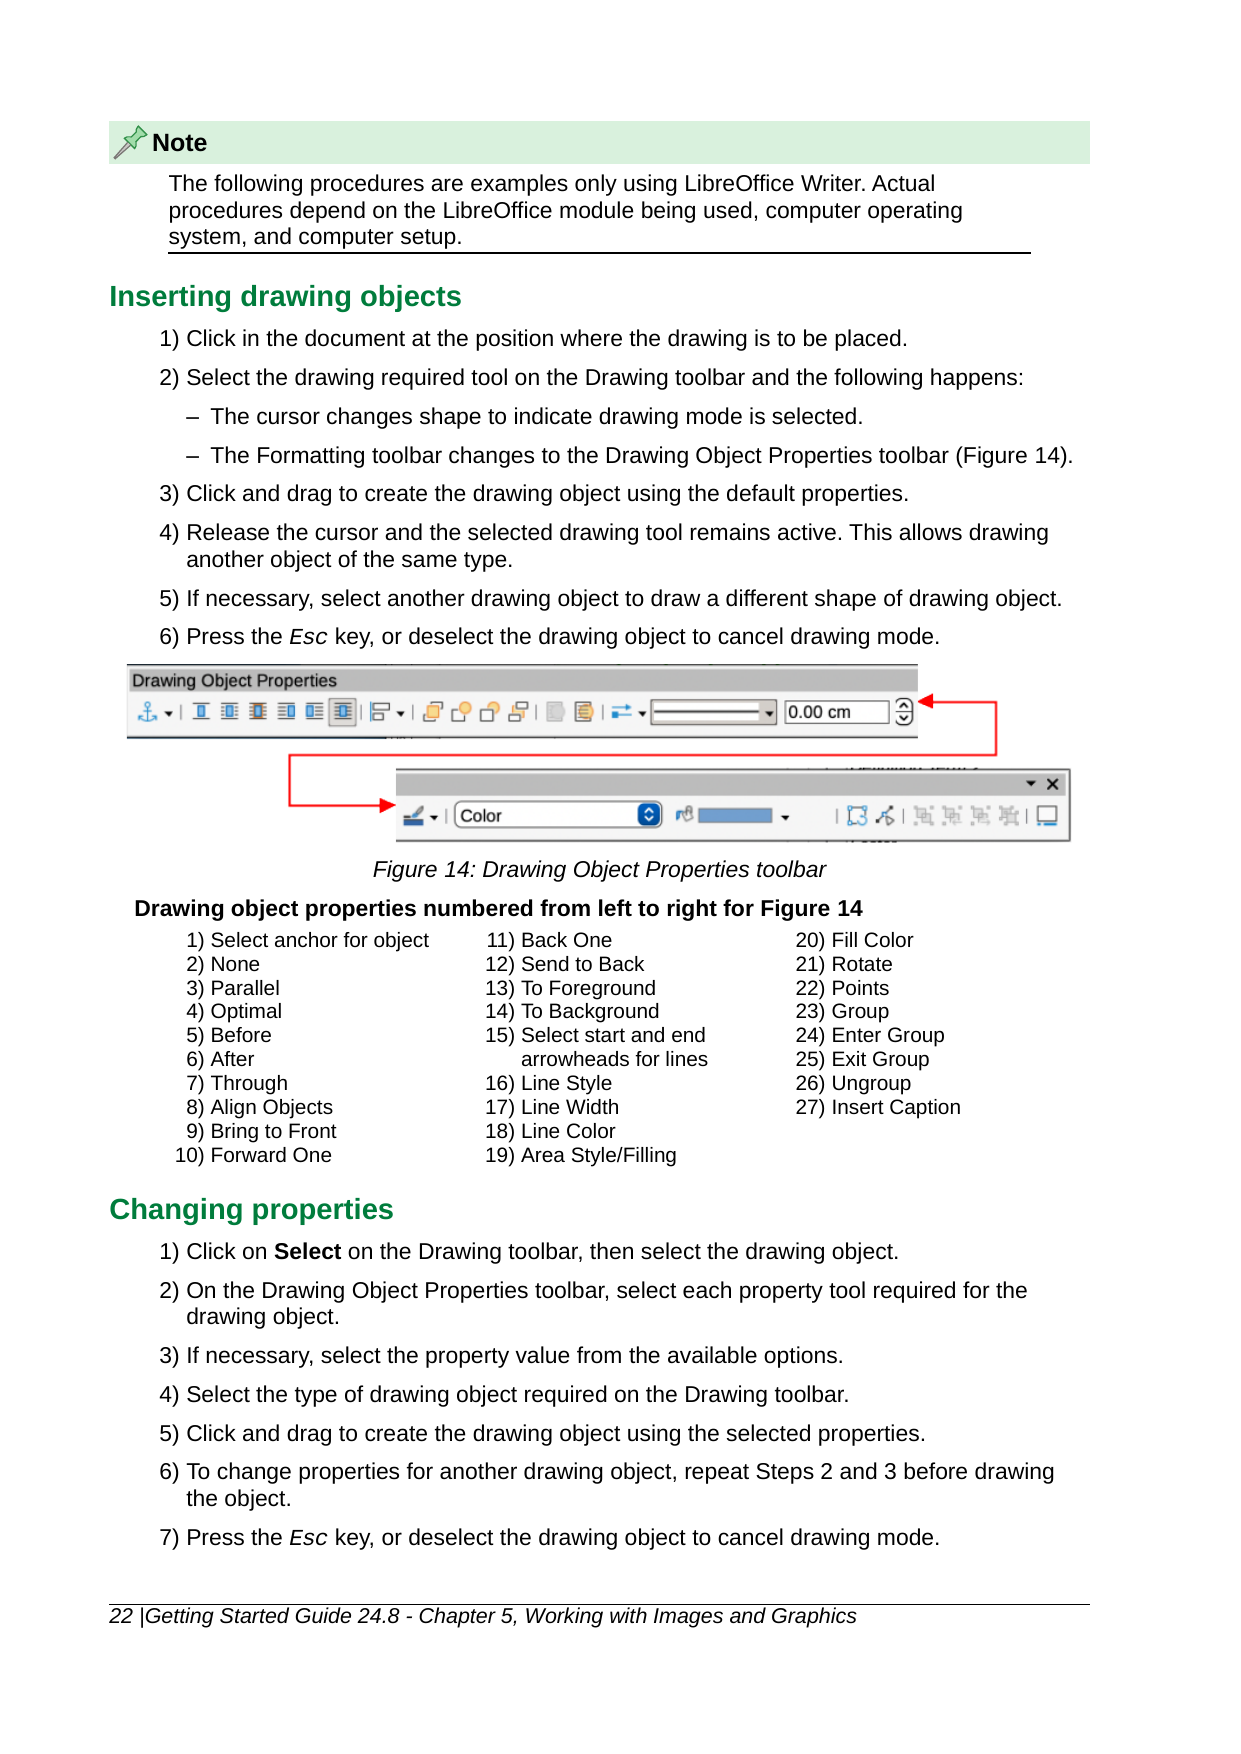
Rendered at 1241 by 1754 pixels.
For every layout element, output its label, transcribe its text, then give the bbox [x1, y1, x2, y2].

list Press the Esc key, or deselect the drawing object to cancel drawing mode. [186, 1523, 1090, 1552]
table_header Fill Color Rotate Points Group Enter Group Exit Group Ungroup Insert Caption [755, 928, 1065, 1167]
list The cursor changes shape to indicate drawing mode is selected. [186, 403, 1090, 429]
list Select the type of drawing object required on the Drawing toolbar. [186, 1381, 1090, 1407]
list If necessary, select the property value from the available options. [186, 1342, 1090, 1368]
picture [126, 664, 1073, 844]
list The Formatting toolbar changes to the Drawing Object Properties toolbar (Figure 14). [186, 442, 1090, 468]
text Drawing object properties numbered from left to right for Figure 14 [134, 895, 1090, 921]
subtitle Inserting drawing objects [109, 279, 1090, 313]
text The following procedures are examples only using LibreOffice Writer. Actual procedures depend on the LibreOffice module being used, computer operating system, and computer setup. [168, 170, 1031, 252]
list Click and drag to create the drawing object using the selected properties. [186, 1419, 1090, 1446]
text Figure 14: Drawing Object Properties toolbar [127, 856, 1072, 882]
subtitle Note [109, 121, 1090, 164]
list Click and drag to create the drawing object using the default properties. [186, 480, 1090, 507]
subtitle Changing properties [109, 1192, 1090, 1225]
list To change properties for another drawing object, repeat Steps 2 and 3 before drawing the object. [186, 1458, 1090, 1511]
list Click in the document at the position where the drawing is to be placed. [186, 325, 1090, 351]
list Release the cursor and the selected drawing tool remains active. This allows drawing another object of the same type. [186, 519, 1090, 572]
list Select the drawing required tool on the Drawing toolbar and the following happens: [186, 364, 1090, 390]
list If necessary, select another drawing object to draw a different shape of drawing object. [186, 584, 1090, 611]
list Press the Esc key, or deselect the drawing object to cancel drawing mode. [186, 623, 1090, 652]
list On the Drawing Object Properties toolbar, select each property tool required for the drawing object. [186, 1277, 1090, 1329]
list Click on Select on the Drawing toolbar, then select the drawing object. [186, 1238, 1090, 1264]
table_header Select anchor for object None Parallel Optimal Before After Through Align Objects Bring to Front Forward One [134, 928, 444, 1167]
table_header Back One Send to Back To Foreground To Background Select start and end arrowheads for lines Line Style Line Width Line Color Area Style/Filling [444, 928, 754, 1167]
